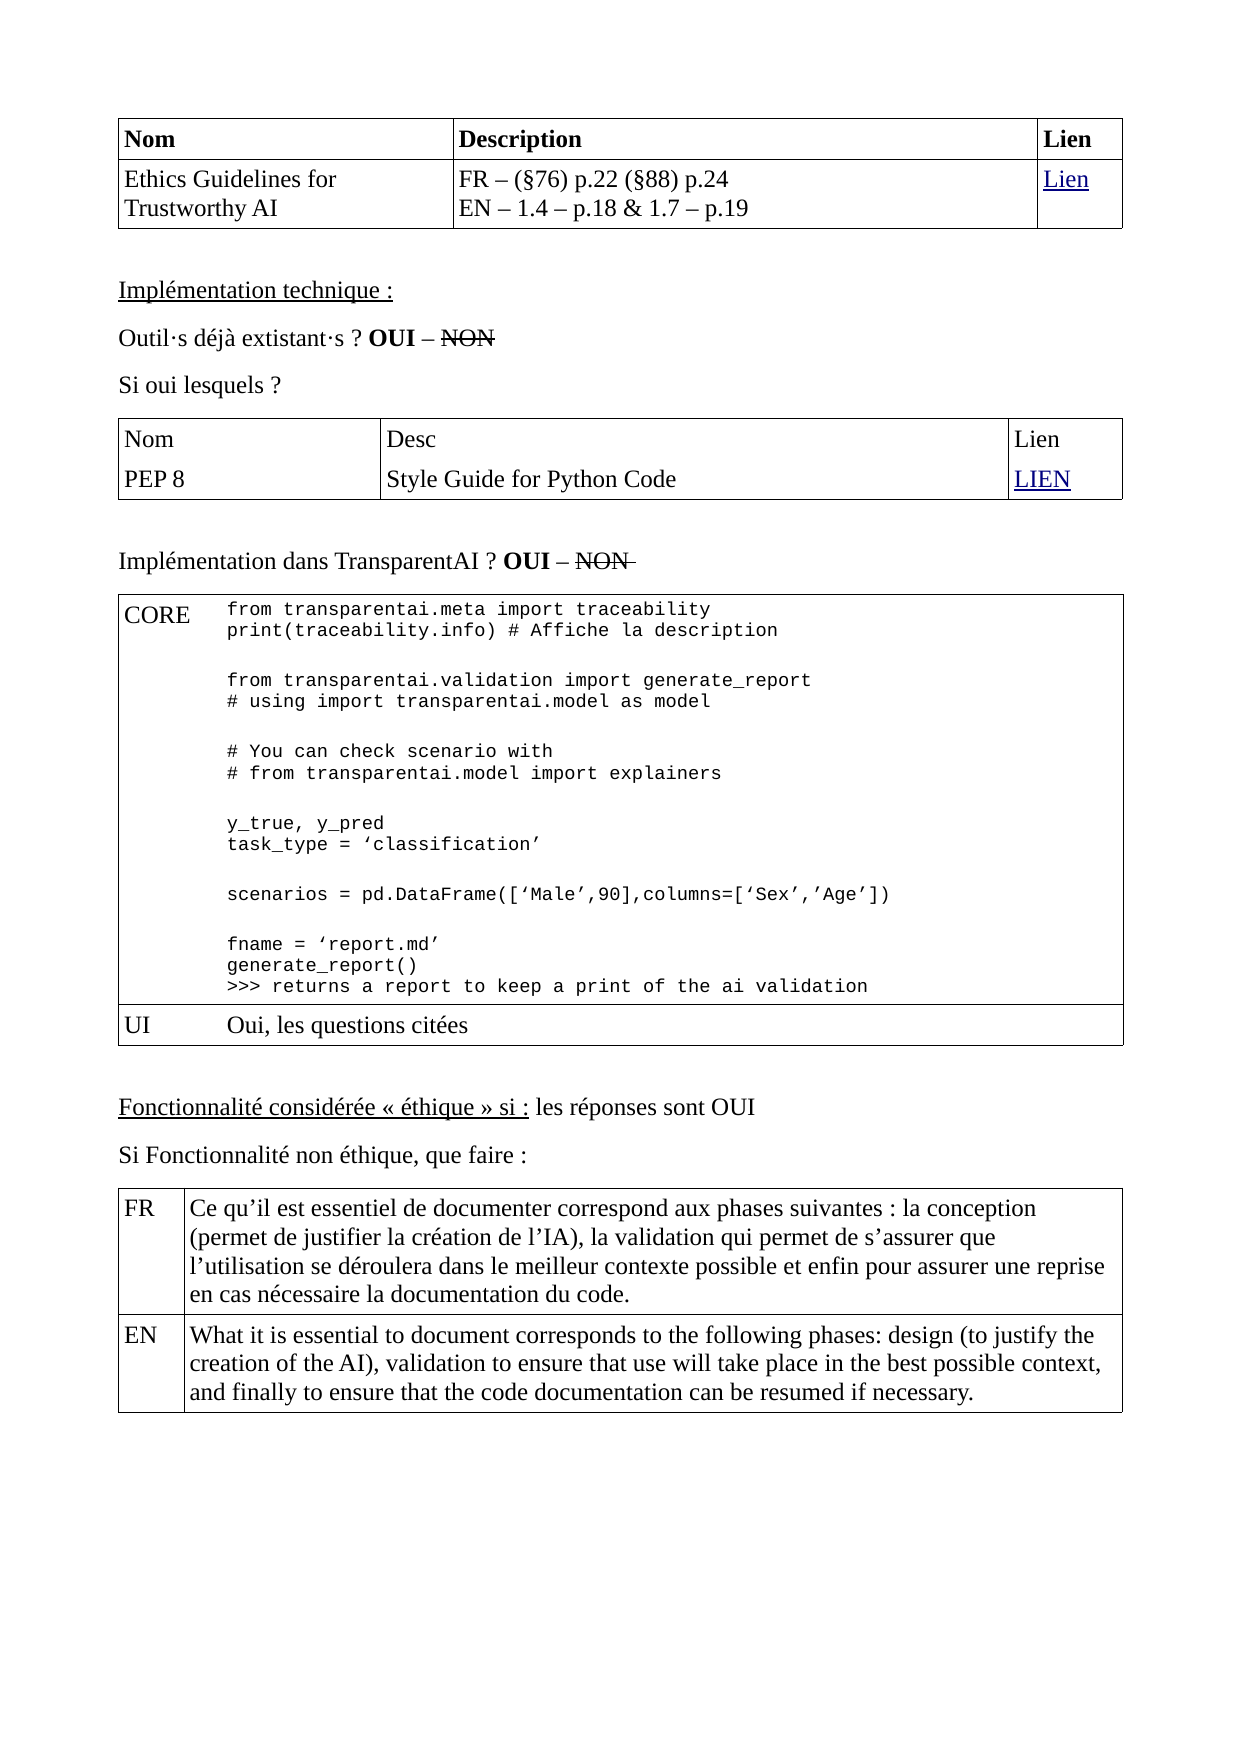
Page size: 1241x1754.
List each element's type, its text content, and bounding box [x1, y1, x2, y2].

table_header from transparentai.meta import traceability print(traceability.info) # Affiche la description from transparentai.validation import generate_report # using import transparentai.model as model # You can check scenario with # from transparentai.model import explainers y_true, y_pred task_type = ‘classification’ scenarios = pd.DataFrame([‘Male’,90],columns=[‘Sex’,’Age’]) fname = ‘report.md’ generate_report() >>> returns a report to keep a print of the ai validation [221, 595, 1123, 1004]
table_cell Oui, les questions citées [221, 1005, 1123, 1044]
table_header Nom [119, 119, 453, 158]
table_header Lien [1038, 119, 1122, 158]
table_cell Ethics Guidelines for Trustworthy AI [119, 160, 453, 227]
table_cell Style Guide for Python Code [381, 458, 1008, 498]
table_cell PEP 8 [119, 458, 380, 498]
table_cell UI [119, 1005, 221, 1044]
table_cell What it is essential to document corresponds to the following phases: design (to justify the creation of the AI), validation to ensure that use will take place in the best possible context, and finally to ensure that the code documentation can be resumed if necessary. [185, 1315, 1122, 1412]
table_header Nom [119, 419, 380, 458]
table_header Desc [381, 419, 1008, 458]
text Si oui lesquels ? [118, 370, 1122, 399]
text Implémentation technique : [118, 275, 1122, 304]
table_cell EN [119, 1315, 184, 1412]
table_header FR [119, 1189, 184, 1314]
table_cell FR – (§76) p.22 (§88) p.24 EN – 1.4 – p.18 & 1.7 – p.19 [454, 160, 1037, 227]
table_cell LIEN [1009, 458, 1122, 498]
table_header Lien [1009, 419, 1122, 458]
text Outil·s déjà extistant·s ? OUI – NON [118, 323, 1122, 352]
text Implémentation dans TransparentAI ? OUI – NON [118, 546, 1122, 575]
text Fonctionnalité considérée « éthique » si : les réponses sont OUI [118, 1092, 1122, 1121]
table_cell Lien [1038, 160, 1122, 227]
table_header CORE [119, 595, 221, 1004]
table_header Description [454, 119, 1037, 158]
table_header Ce qu’il est essentiel de documenter correspond aux phases suivantes : la conception (permet de justifier la création de l’IA), la validation qui permet de s’assurer que l’utilisation se déroulera dans le meilleur contexte possible et enfin pour assurer une reprise en cas nécessaire la documentation du code. [185, 1189, 1122, 1314]
text Si Fonctionnalité non éthique, que faire : [118, 1140, 1122, 1168]
